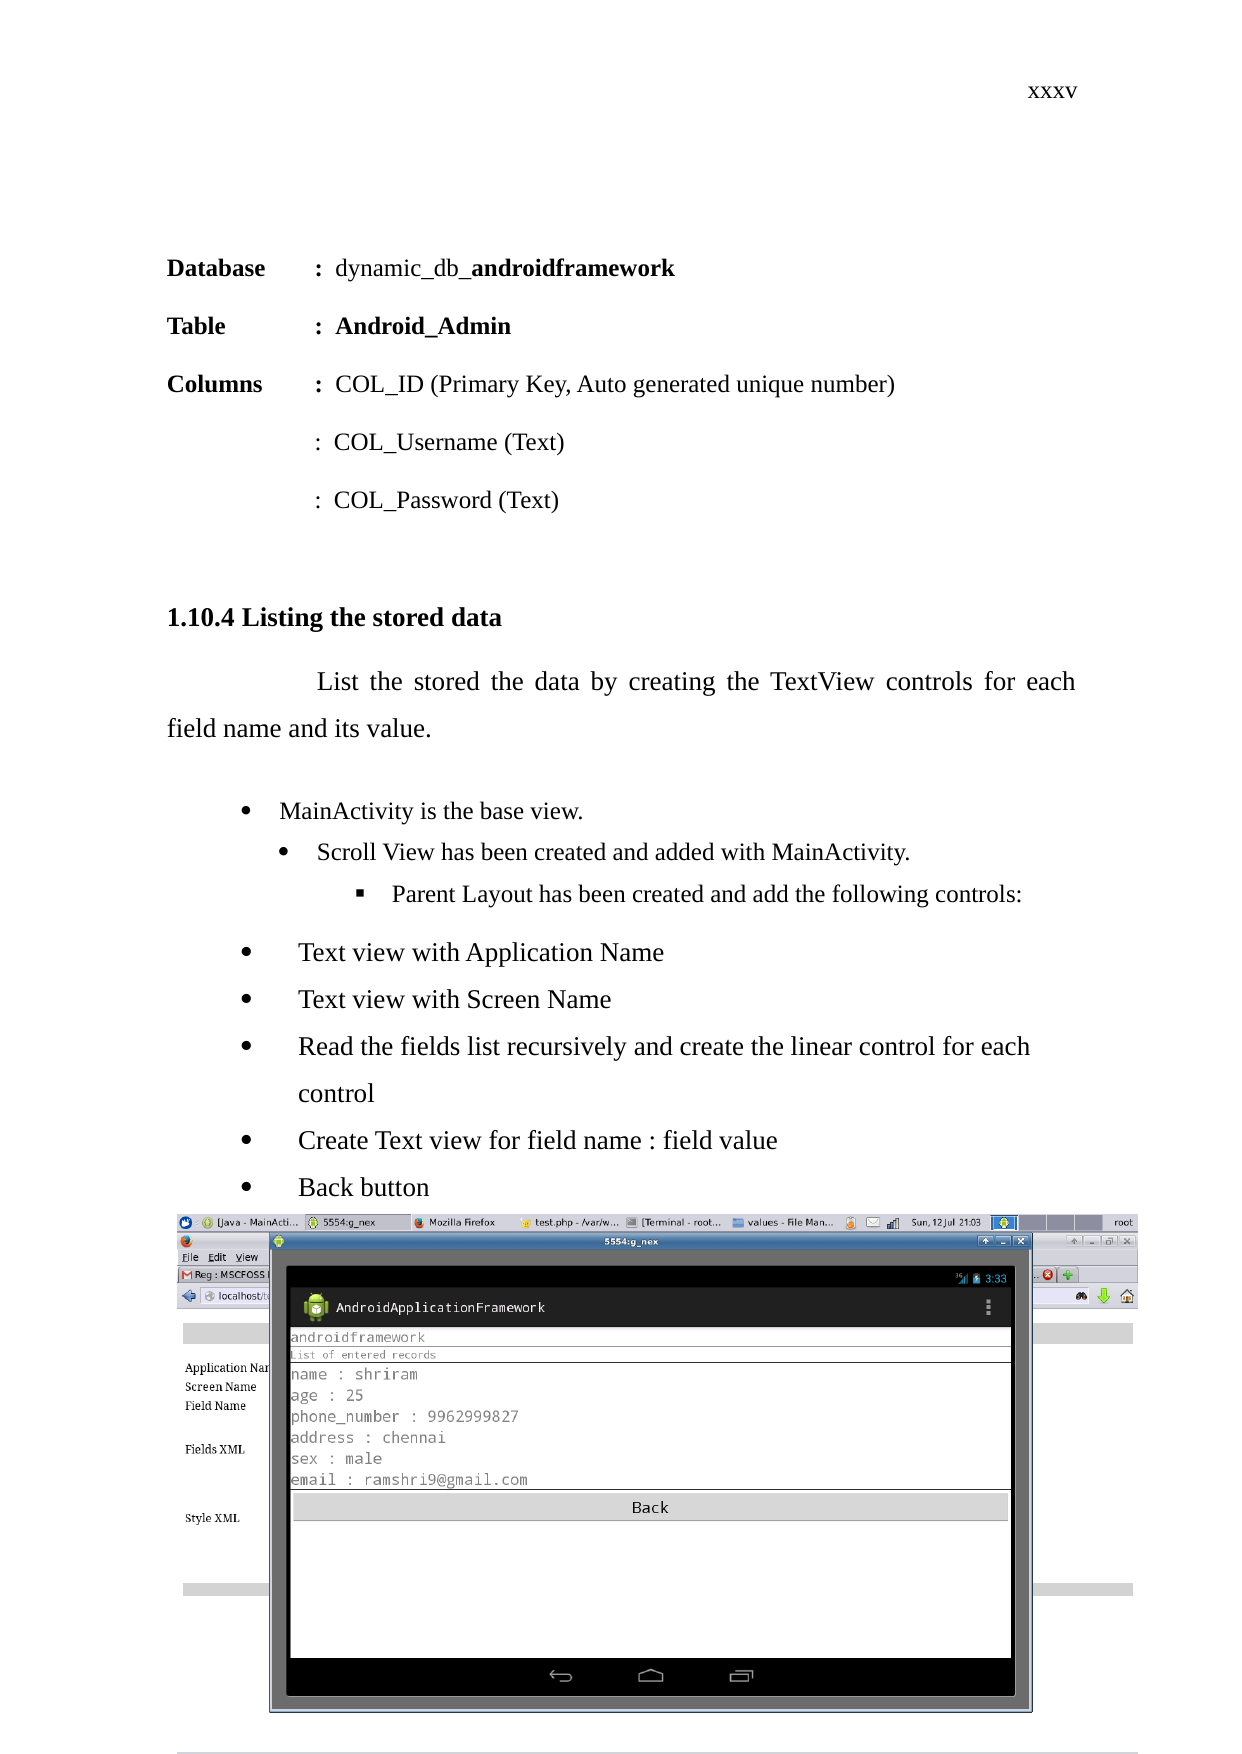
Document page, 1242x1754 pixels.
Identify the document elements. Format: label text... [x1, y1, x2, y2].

list Back button [242, 1171, 1077, 1202]
list Parent Layout has been created and add the following controls: [354, 879, 1077, 907]
text Database : dynamic_db_androidframework [167, 253, 1077, 282]
list Create Text view for field name : field value [242, 1124, 1077, 1155]
list Text view with Screen Name [242, 983, 1077, 1015]
list Read the fields list recursively and create the linear control for each control [242, 1030, 1077, 1108]
text Table : Android_Admin [167, 311, 1077, 340]
text : COL_Password (Text) [167, 485, 1077, 514]
picture [177, 1214, 1138, 1754]
text : COL_Username (Text) [167, 427, 1077, 456]
list Scroll View has been created and added with MainActivity. [279, 837, 1077, 866]
list Text view with Application Name [242, 937, 1077, 968]
text Columns : COL_ID (Primary Key, Auto generated unique number) [167, 369, 1077, 398]
subtitle Listing the stored data [167, 601, 1077, 632]
text List the stored the data by creating the TextView controls for each field name and its value. [167, 665, 1077, 743]
list MainActivity is the base view. [242, 796, 1077, 825]
